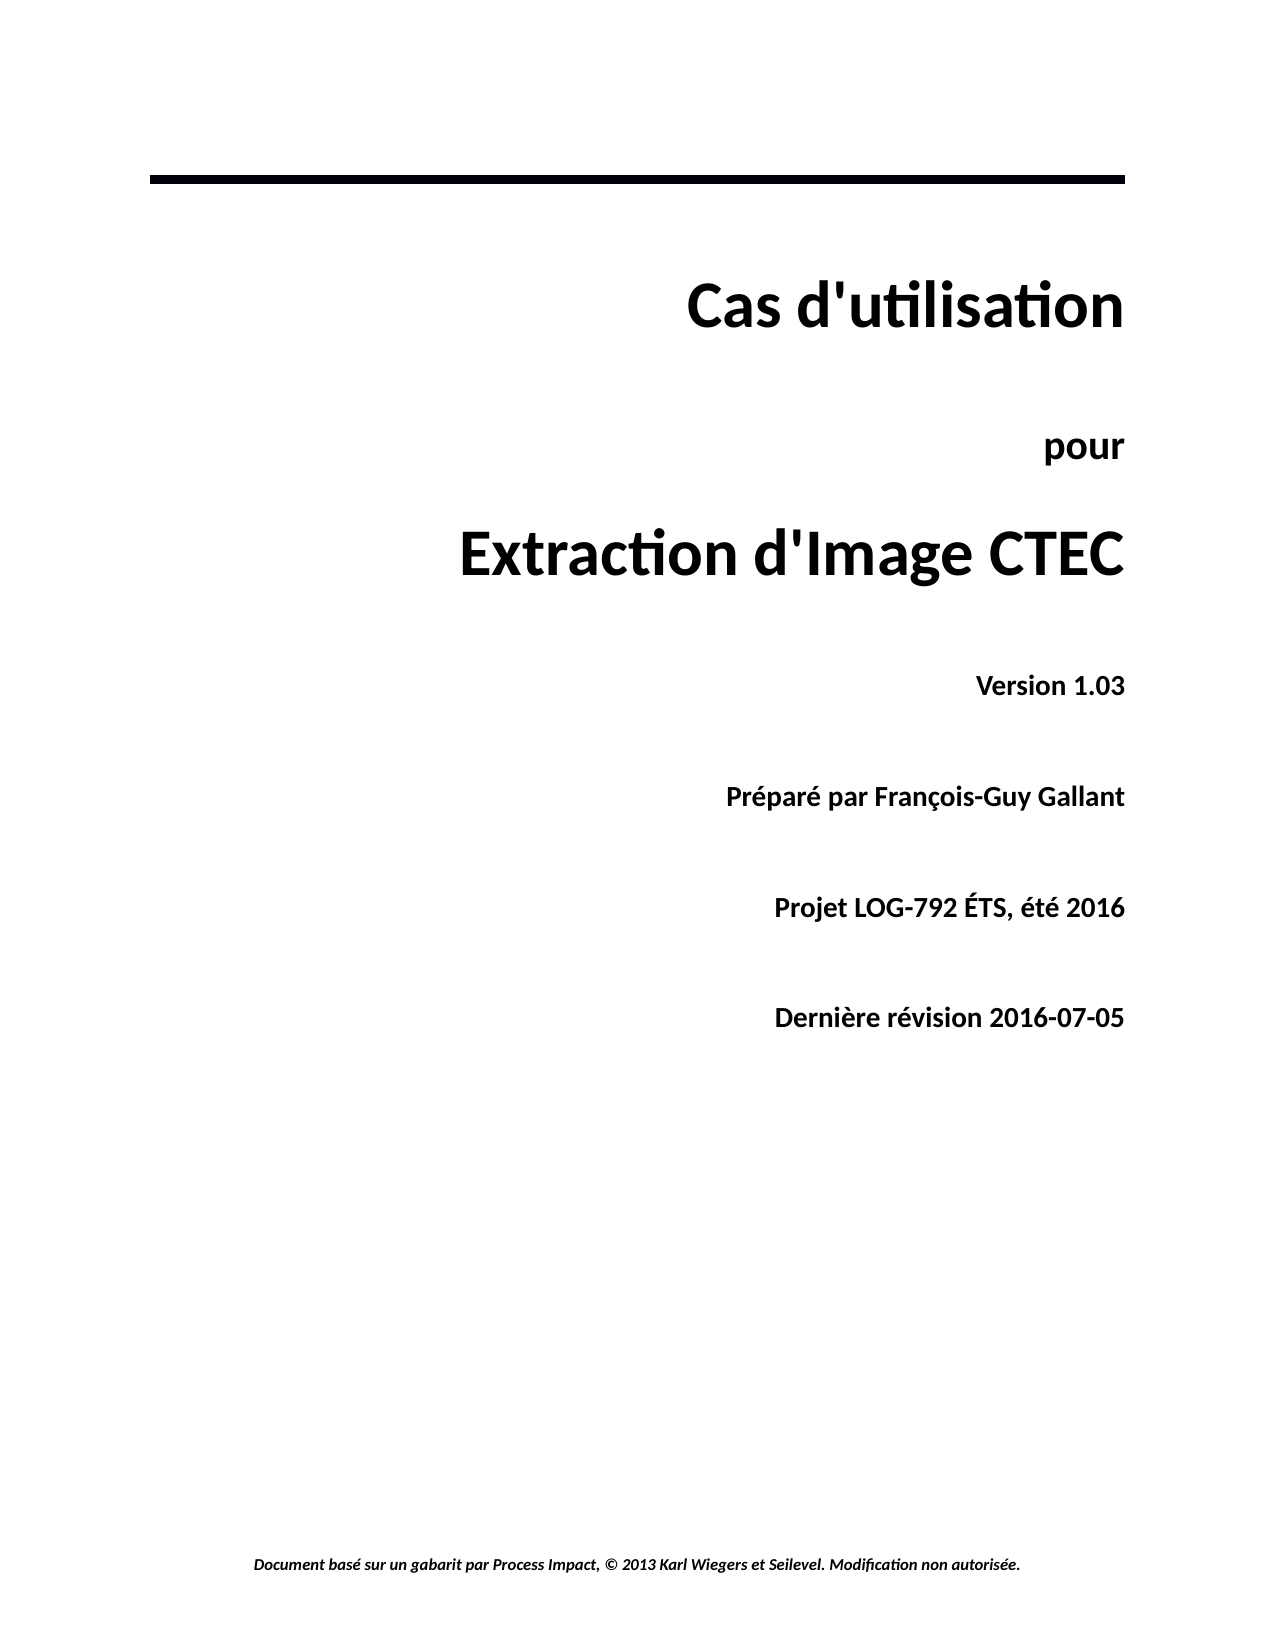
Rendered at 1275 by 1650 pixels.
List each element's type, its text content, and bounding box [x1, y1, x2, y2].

text Dernière révision 2016-07-05 [150, 999, 1125, 1035]
title Extraction d'Image CTEC [150, 511, 1125, 592]
title pour [150, 419, 1125, 469]
text Version 1.03 [150, 667, 1125, 703]
title Cas d'utilisation [150, 262, 1125, 344]
text Préparé par François-Guy Gallant [150, 778, 1125, 814]
text Projet LOG-792 ÉTS, été 2016 [150, 889, 1125, 924]
